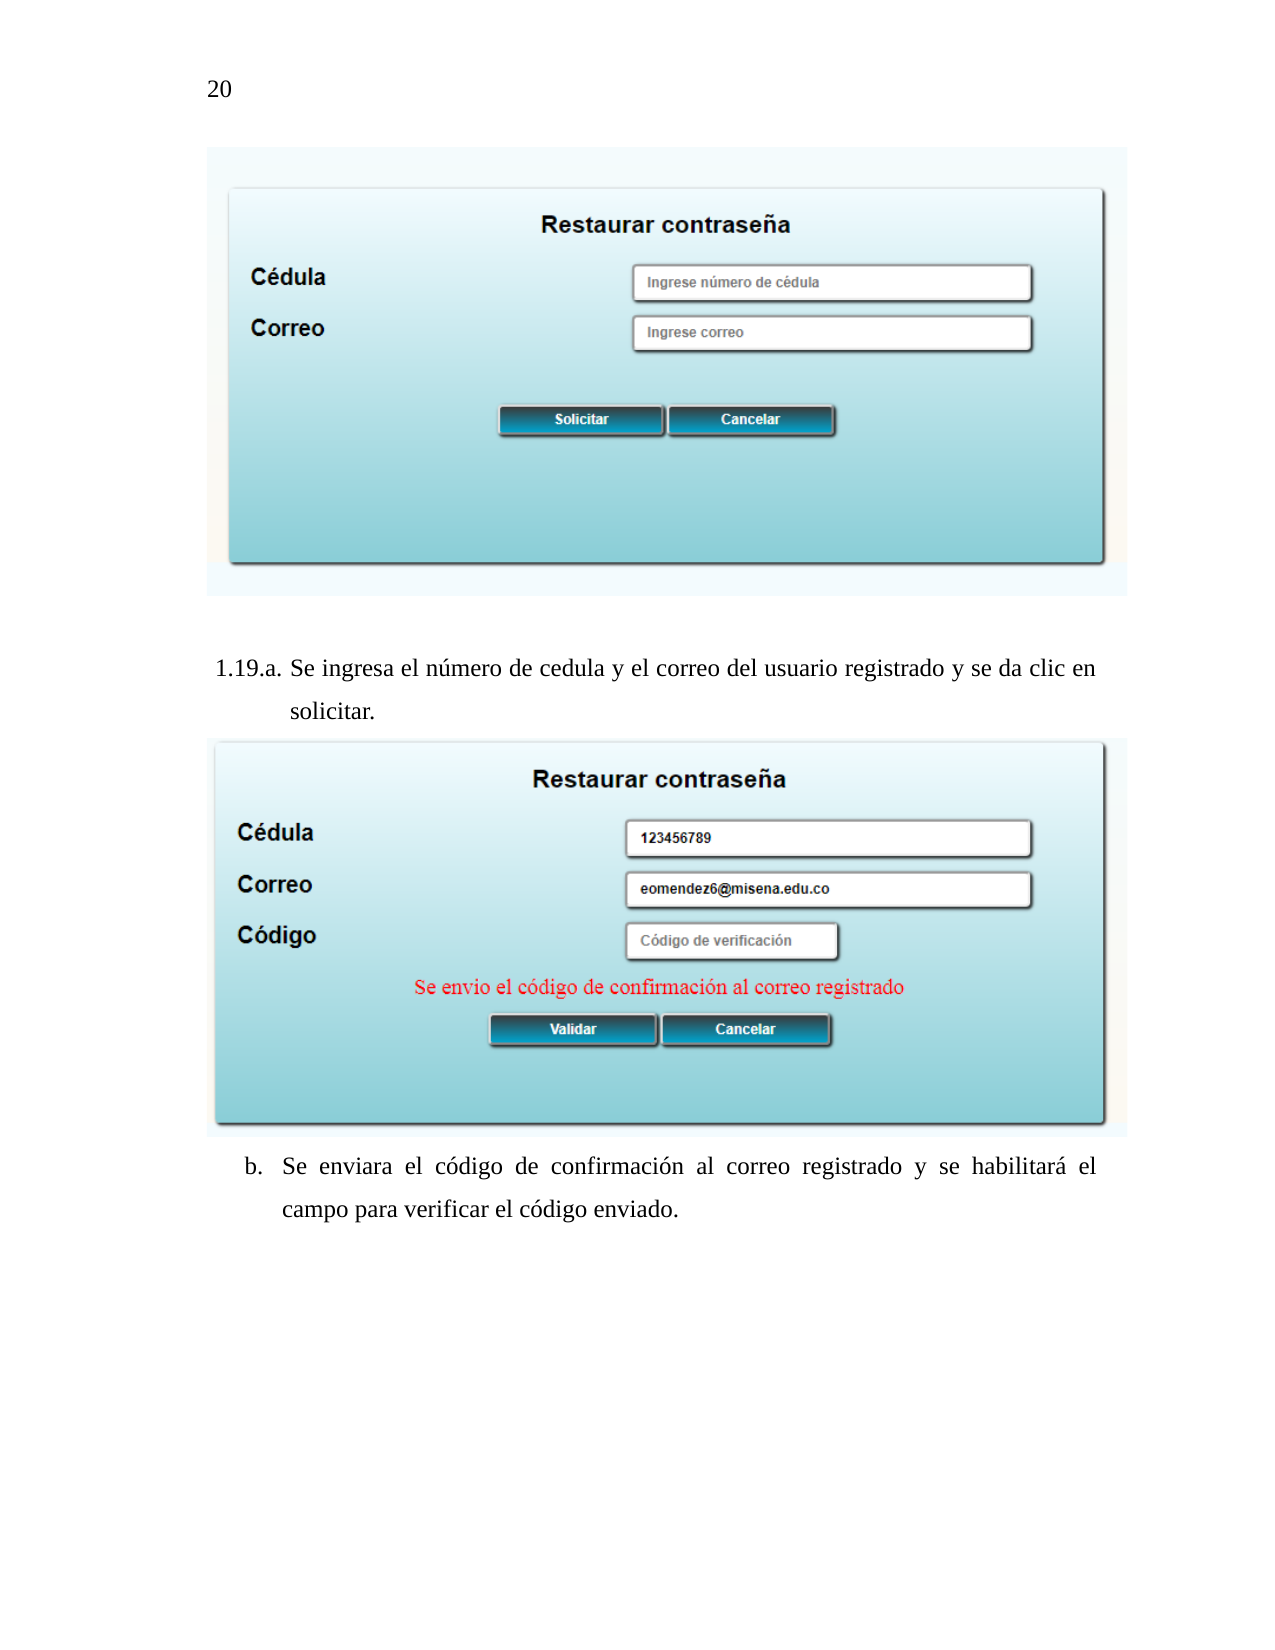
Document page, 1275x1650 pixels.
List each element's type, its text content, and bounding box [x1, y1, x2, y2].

list Se ingresa el número de cedula y el correo del usuario registrado y se da clic en solicitar. [215, 653, 1098, 724]
list Se enviara el código de confirmación al correo registrado y se habilitará el campo para verificar el código enviado. [244, 1151, 1098, 1223]
